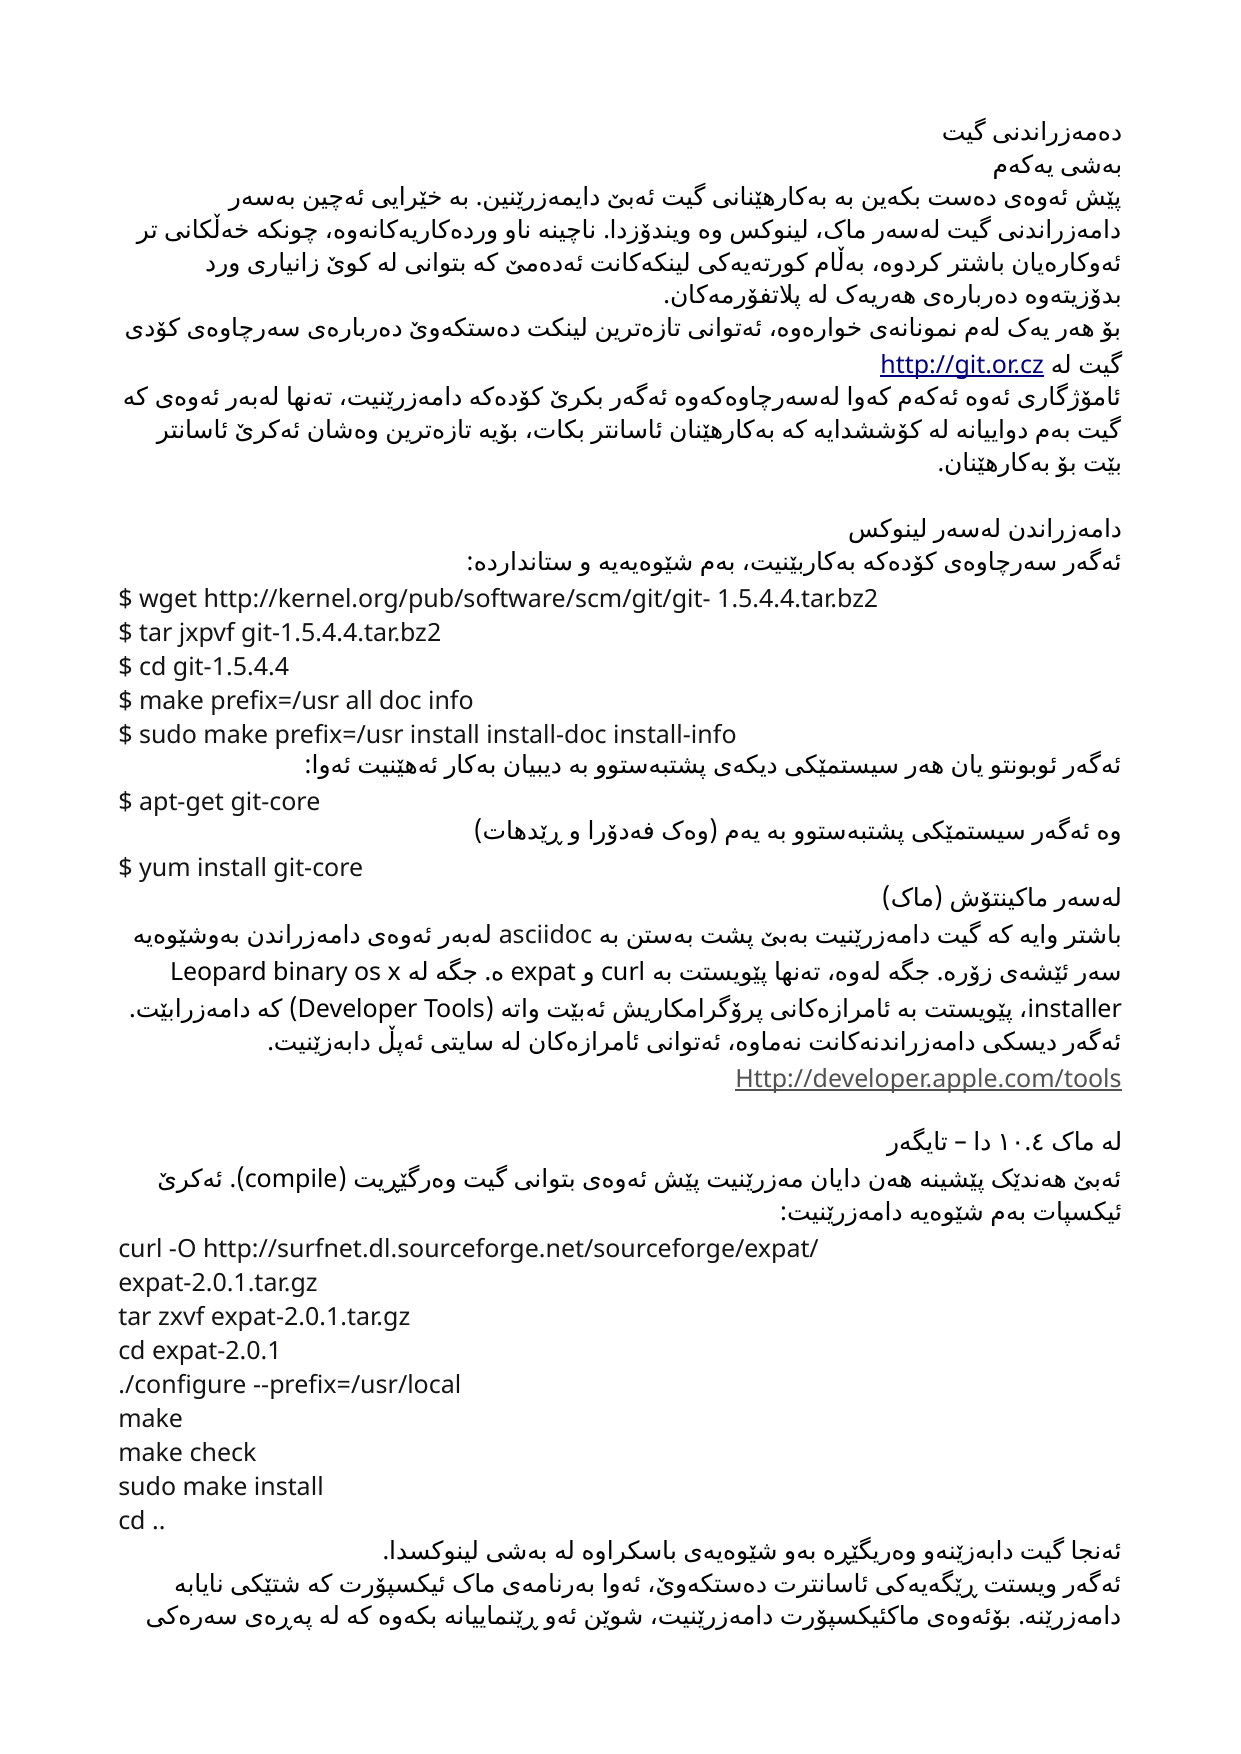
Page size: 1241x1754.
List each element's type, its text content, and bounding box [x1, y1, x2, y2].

text ئامۆژگاری ئەوە ئەکەم کەوا لەسەرچاوەکەوە ئەگەر بکرێ کۆدەکە دامەزرێنیت، تەنها لەبەر ئەوەی کە گیت بەم دواییانە لە کۆششدایە کە بەکارهێنان ئاسانتر بکات، بۆیە تازەترین وەشان ئەکرێ ئاسانتر بێت بۆ بەکارهێنان. [118, 383, 1122, 481]
text expat-2.0.1.tar.gz [118, 1264, 1122, 1299]
text curl -O http://surfnet.dl.sourceforge.net/sourceforge/expat/ [118, 1231, 1122, 1264]
text tar zxvf expat-2.0.1.tar.gz [118, 1299, 1122, 1333]
text cd expat-2.0.1 [118, 1333, 1122, 1367]
text باشتر وایە کە گیت دامەزرێنیت بەبێ پشت بەستن بە asciidoc لەبەر ئەوەی دامەزراندن بەوشێوەیە سەر ئێشەی زۆرە. جگە لەوە، تەنها پێویستت بە curl و expat ە. جگە لە Leopard binary os x installer، پێویستت بە ئامرازەکانی پرۆگرامکاریش ئەبێت واتە (Developer Tools) کە دامەزرابێت. ئەگەر دیسکی دامەزراندنەکانت نەماوە، ئەتوانی ئامرازەکان لە سایتی ئەپڵ دابەزێنیت. Http://developer.apple.com/tools [118, 917, 1122, 1094]
text ./configure --prefix=/usr/local [118, 1367, 1122, 1401]
text make [118, 1401, 1122, 1435]
text $ sudo make prefix=/usr install install-doc install-info [118, 717, 1122, 751]
text وە ئەگەر سیستمێکی پشتبەستوو بە یەم (وەک فەدۆرا و ڕێدهات) [118, 817, 1122, 850]
text لەسەر ماکینتۆش (ماک) [118, 884, 1122, 917]
text $ cd git-1.5.4.4 [118, 648, 1122, 683]
text $ apt-get git-core [118, 783, 1122, 817]
text پێش ئەوەی دەست بکەین بە بەکارهێنانی گیت ئەبێ دایمەزرێنین. بە خێرایی ئەچین بەسەر دامەزراندنی گیت لەسەر ماک، لینوکس وە ویندۆزدا. ناچینە ناو وردەکاریەکانەوە، چونکە خەڵکانی تر ئەوکارەیان باشتر کردوە، بەڵام کورتەیەکی لینکەکانت ئەدەمێ کە بتوانی لە کوێ زانیاری ورد بدۆزیتەوە دەربارەی هەریەک لە پلاتفۆرمەکان. [118, 183, 1122, 314]
text $ make prefix=/usr all doc info [118, 683, 1122, 717]
text cd .. [118, 1503, 1122, 1537]
text ئەنجا گیت دابەزێنەو وەریگێڕە بەو شێوەیەی باسکراوە لە بەشی لینوکسدا. [118, 1537, 1122, 1570]
text دەمەزراندنی گیت [118, 118, 1122, 151]
text ئەبێ هەندێک پێشینە هەن دایان مەزرێنیت پێش ئەوەی بتوانی گیت وەرگێڕیت (compile). ئەکرێ ئیکسپات بەم شێوەیە دامەزرێنیت: [118, 1161, 1122, 1231]
text $ tar jxpvf git-1.5.4.4.tar.bz2 [118, 614, 1122, 648]
text ئەگەر ئوبونتو یان هەر سیستمێکی دیکەی پشتبەستوو بە دیبیان بەکار ئەهێنیت ئەوا: [118, 751, 1122, 783]
text بۆ هەر یەک لەم نمونانەی خوارەوە، ئەتوانی تازەترین لینکت دەستکەوێ دەربارەی سەرچاوەی کۆدی گیت لە http://git.or.cz [118, 314, 1122, 383]
text ئەگەر سەرچاوەی کۆدەکە بەکاربێنیت، بەم شێوەیەیە و ستانداردە: [118, 548, 1122, 580]
text $ yum install git-core [118, 850, 1122, 884]
text دامەزراندن لەسەر لینوکس [118, 515, 1122, 548]
text sudo make install [118, 1469, 1122, 1503]
text بەشی یەکەم [118, 151, 1122, 183]
text ئەگەر ویستت ڕێگەیەکی ئاسانترت دەستکەوێ، ئەوا بەرنامەی ماک ئیکسپۆرت کە شتێکی نایابە دامەزرێنە. بۆئەوەی ماکئیکسپۆرت دامەزرێنیت، شوێن ئەو ڕێنماییانە بکەوە کە لە پەڕەی سەرەکی ماک ئیکسپۆرتدا هاتوە http://www.macports.org ئەنجا ئەم فەرمانە بکە: [118, 1570, 1122, 1635]
text لە ماک ۱٠.٤ دا – تایگەر [118, 1128, 1122, 1161]
text make check [118, 1435, 1122, 1469]
text $ wget http://kernel.org/pub/software/scm/git/git- 1.5.4.4.tar.bz2 [118, 580, 1122, 614]
